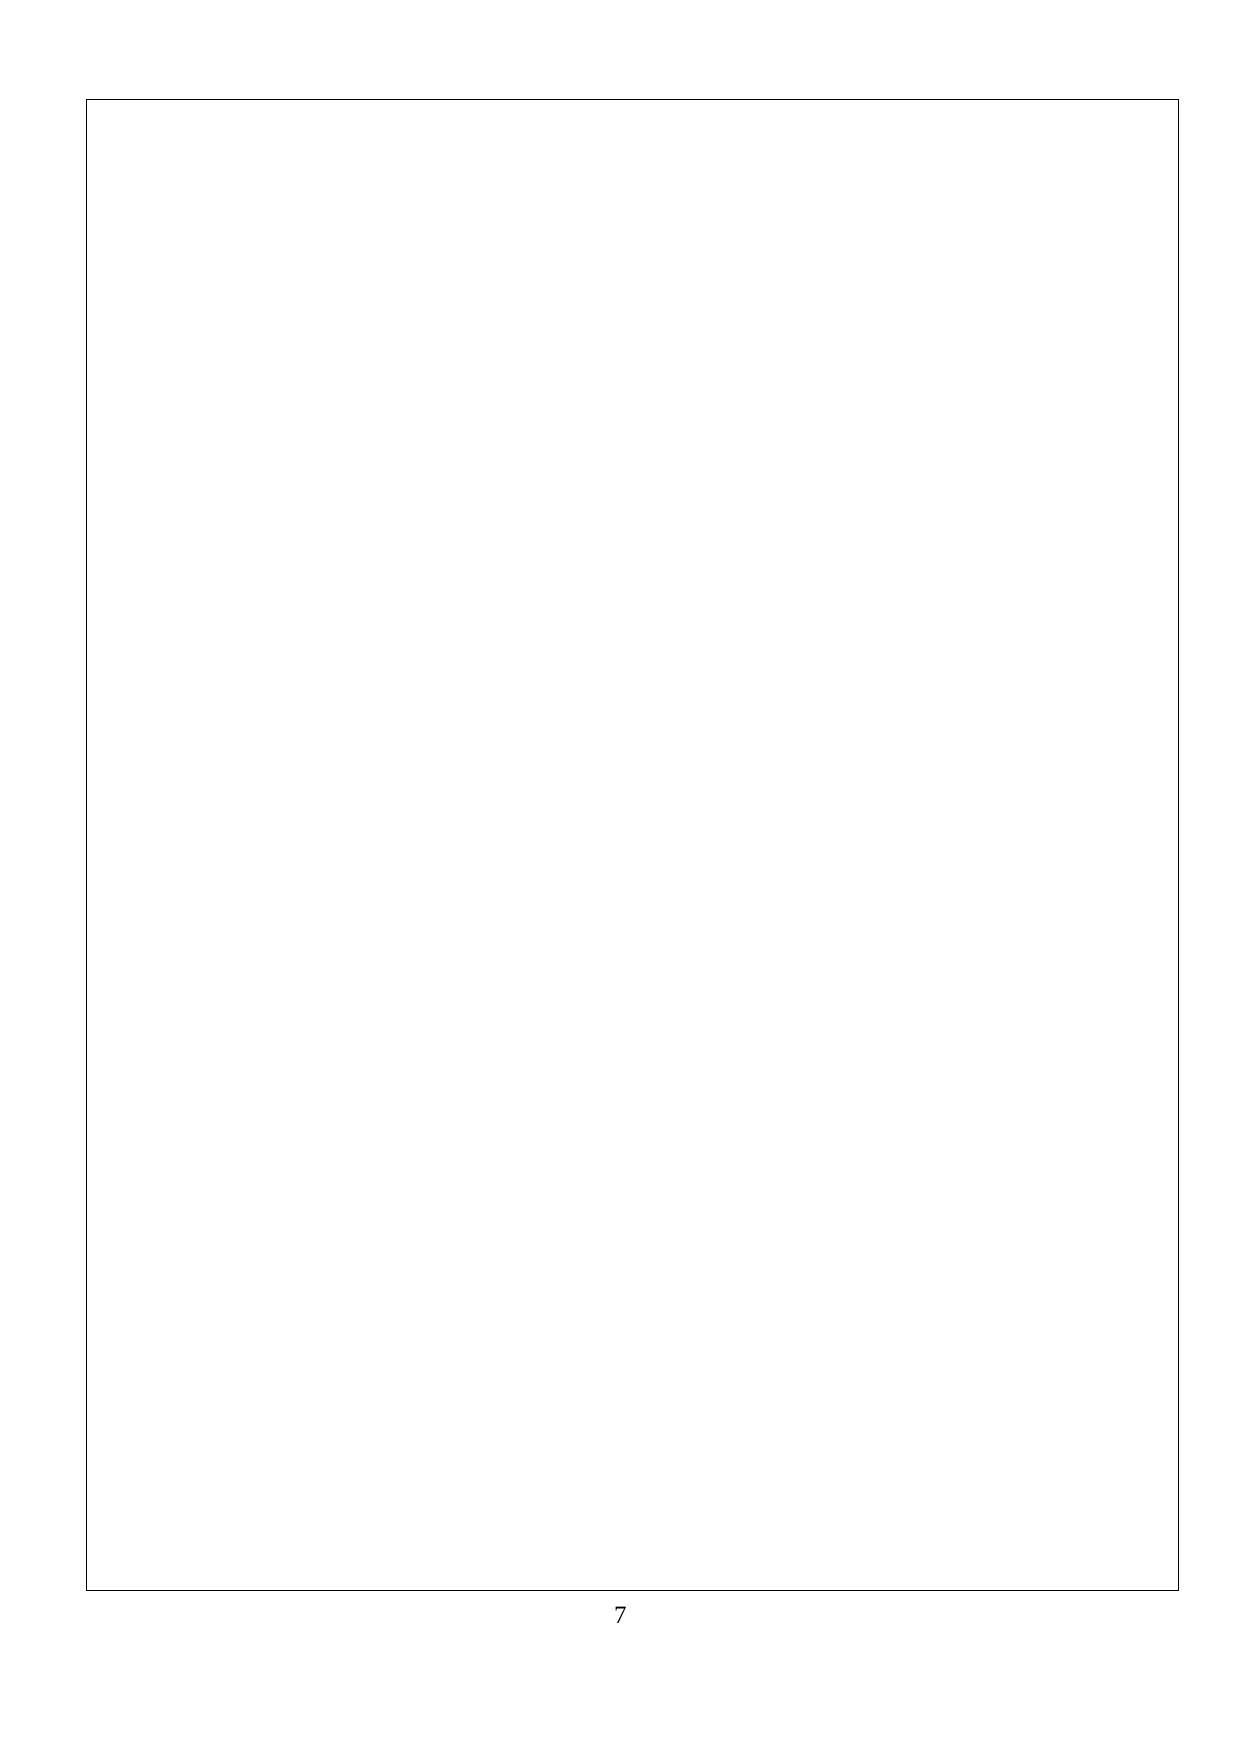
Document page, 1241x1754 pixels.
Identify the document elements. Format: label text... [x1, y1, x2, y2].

text 6 [75, 1591, 1165, 1629]
table_header [87, 100, 1178, 1590]
